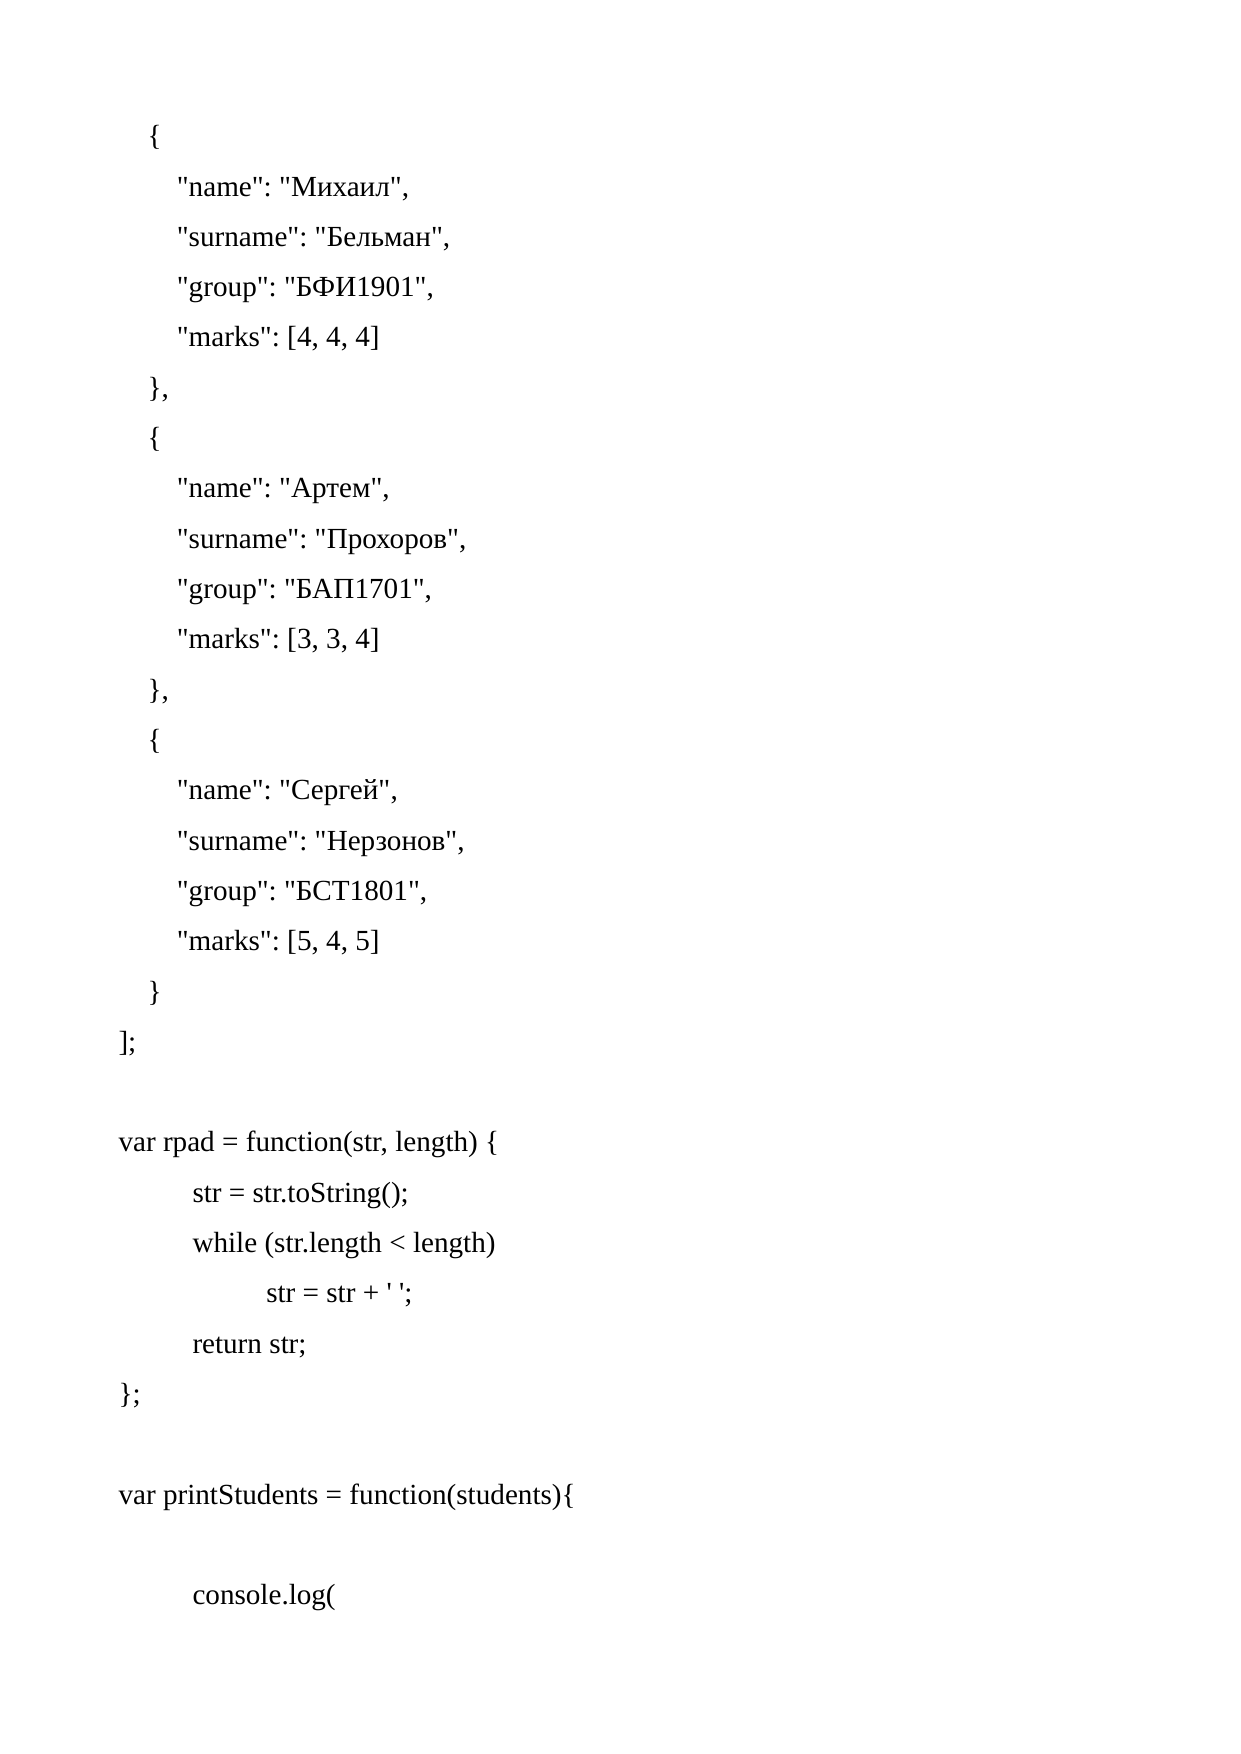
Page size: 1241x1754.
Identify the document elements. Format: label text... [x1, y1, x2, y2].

text "surname": "Прохоров", [118, 521, 1122, 554]
text }; [118, 1376, 1122, 1410]
text { [118, 722, 1122, 756]
text ]; [118, 1024, 1122, 1057]
text } [118, 974, 1122, 1007]
text "group": "БАП1701", [118, 571, 1122, 605]
text "surname": "Нерзонов", [118, 823, 1122, 856]
text "marks": [5, 4, 5] [118, 923, 1122, 957]
text while (str.length < length) [118, 1225, 1122, 1259]
text return str; [118, 1326, 1122, 1359]
text "group": "БСТ1801", [118, 873, 1122, 907]
text "marks": [3, 3, 4] [118, 621, 1122, 655]
text "marks": [4, 4, 4] [118, 319, 1122, 353]
text { [118, 420, 1122, 454]
text var rpad = function(str, length) { [118, 1124, 1122, 1158]
text "name": "Артем", [118, 471, 1122, 504]
text "group": "БФИ1901", [118, 269, 1122, 303]
text }, [118, 370, 1122, 403]
text "surname": "Бельман", [118, 219, 1122, 252]
text }, [118, 672, 1122, 705]
text "name": "Михаил", [118, 169, 1122, 202]
text "name": "Сергей", [118, 772, 1122, 806]
text console.log( [118, 1577, 1122, 1611]
text { [118, 118, 1122, 152]
text var printStudents = function(students){ [118, 1477, 1122, 1510]
text str = str + ' '; [118, 1276, 1122, 1309]
text str = str.toString(); [118, 1175, 1122, 1208]
